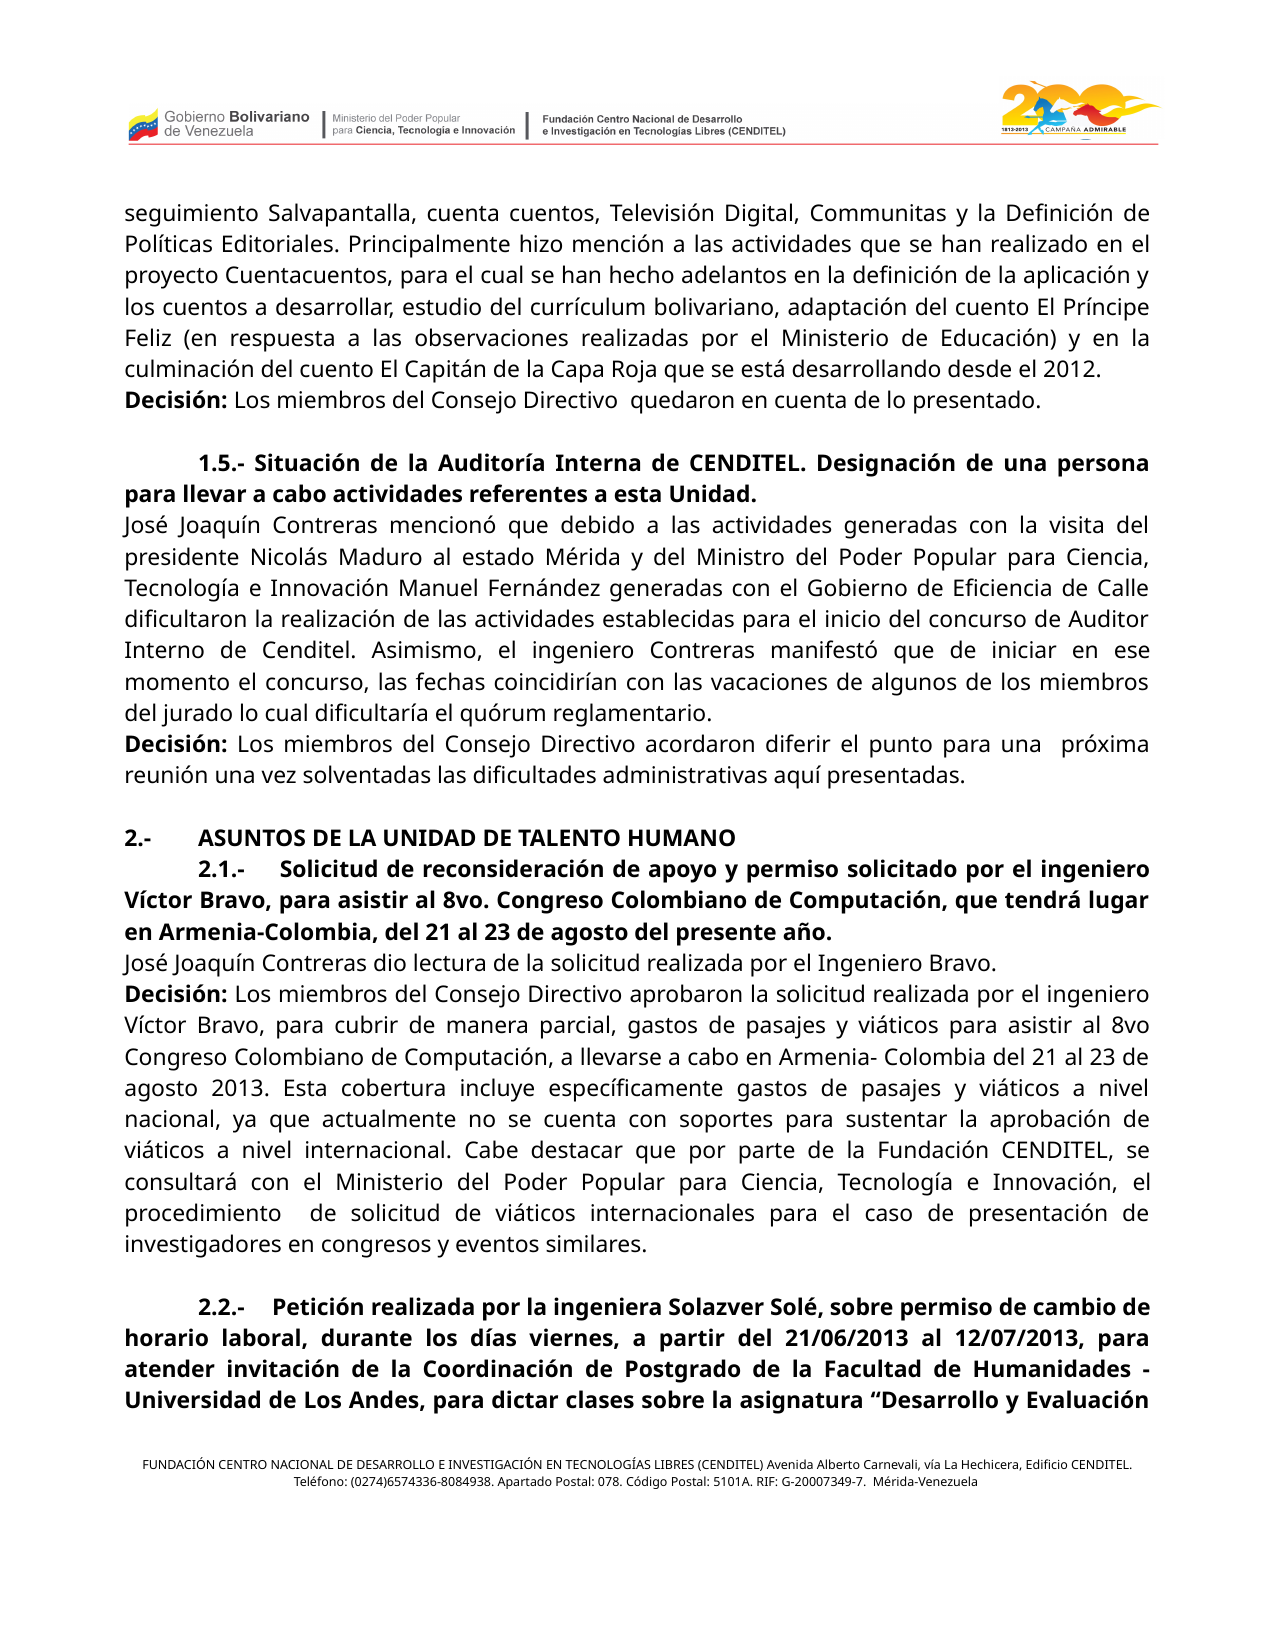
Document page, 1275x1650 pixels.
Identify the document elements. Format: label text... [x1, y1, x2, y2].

text 2.1.- Solicitud de reconsideración de apoyo y permiso solicitado por el ingeniero Víctor Bravo, para asistir al 8vo. Congreso Colombiano de Computación, que tendrá lugar en Armenia-Colombia, del 21 al 23 de agosto del presente año. [124, 853, 1151, 947]
text 2.2.- Petición realizada por la ingeniera Solazver Solé, sobre permiso de cambio de horario laboral, durante los días viernes, a partir del 21/06/2013 al 12/07/2013, para atender invitación de la Coordinación de Postgrado de la Facultad de Humanidades - Universidad de Los Andes, para dictar clases sobre la asignatura “Desarrollo y Evaluación [124, 1291, 1151, 1416]
text José Joaquín Contreras dio lectura de la solicitud realizada por el Ingeniero Bravo. [124, 947, 1151, 978]
picture [128, 76, 1165, 145]
text 2.- ASUNTOS DE LA UNIDAD DE TALENTO HUMANO [124, 822, 1151, 853]
text seguimiento Salvapantalla, cuenta cuentos, Televisión Digital, Communitas y la Definición de Políticas Editoriales. Principalmente hizo mención a las actividades que se han realizado en el proyecto Cuentacuentos, para el cual se han hecho adelantos en la definición de la aplicación y los cuentos a desarrollar, estudio del currículum bolivariano, adaptación del cuento El Príncipe Feliz (en respuesta a las observaciones realizadas por el Ministerio de Educación) y en la culminación del cuento El Capitán de la Capa Roja que se está desarrollando desde el 2012. [124, 197, 1151, 384]
text Decisión: Los miembros del Consejo Directivo acordaron diferir el punto para una próxima reunión una vez solventadas las dificultades administrativas aquí presentadas. [124, 728, 1151, 791]
text José Joaquín Contreras mencionó que debido a las actividades generadas con la visita del presidente Nicolás Maduro al estado Mérida y del Ministro del Poder Popular para Ciencia, Tecnología e Innovación Manuel Fernández generadas con el Gobierno de Eficiencia de Calle dificultaron la realización de las actividades establecidas para el inicio del concurso de Auditor Interno de Cenditel. Asimismo, el ingeniero Contreras manifestó que de iniciar en ese momento el concurso, las fechas coincidirían con las vacaciones de algunos de los miembros del jurado lo cual dificultaría el quórum reglamentario. [124, 509, 1151, 728]
text 1.5.- Situación de la Auditoría Interna de CENDITEL. Designación de una persona para llevar a cabo actividades referentes a esta Unidad. [124, 447, 1151, 509]
text Decisión: Los miembros del Consejo Directivo aprobaron la solicitud realizada por el ingeniero Víctor Bravo, para cubrir de manera parcial, gastos de pasajes y viáticos para asistir al 8vo Congreso Colombiano de Computación, a llevarse a cabo en Armenia- Colombia del 21 al 23 de agosto 2013. Esta cobertura incluye específicamente gastos de pasajes y viáticos a nivel nacional, ya que actualmente no se cuenta con soportes para sustentar la aprobación de viáticos a nivel internacional. Cabe destacar que por parte de la Fundación CENDITEL, se consultará con el Ministerio del Poder Popular para Ciencia, Tecnología e Innovación, el procedimiento de solicitud de viáticos internacionales para el caso de presentación de investigadores en congresos y eventos similares. [124, 978, 1151, 1259]
text Decisión: Los miembros del Consejo Directivo quedaron en cuenta de lo presentado. [124, 384, 1151, 416]
